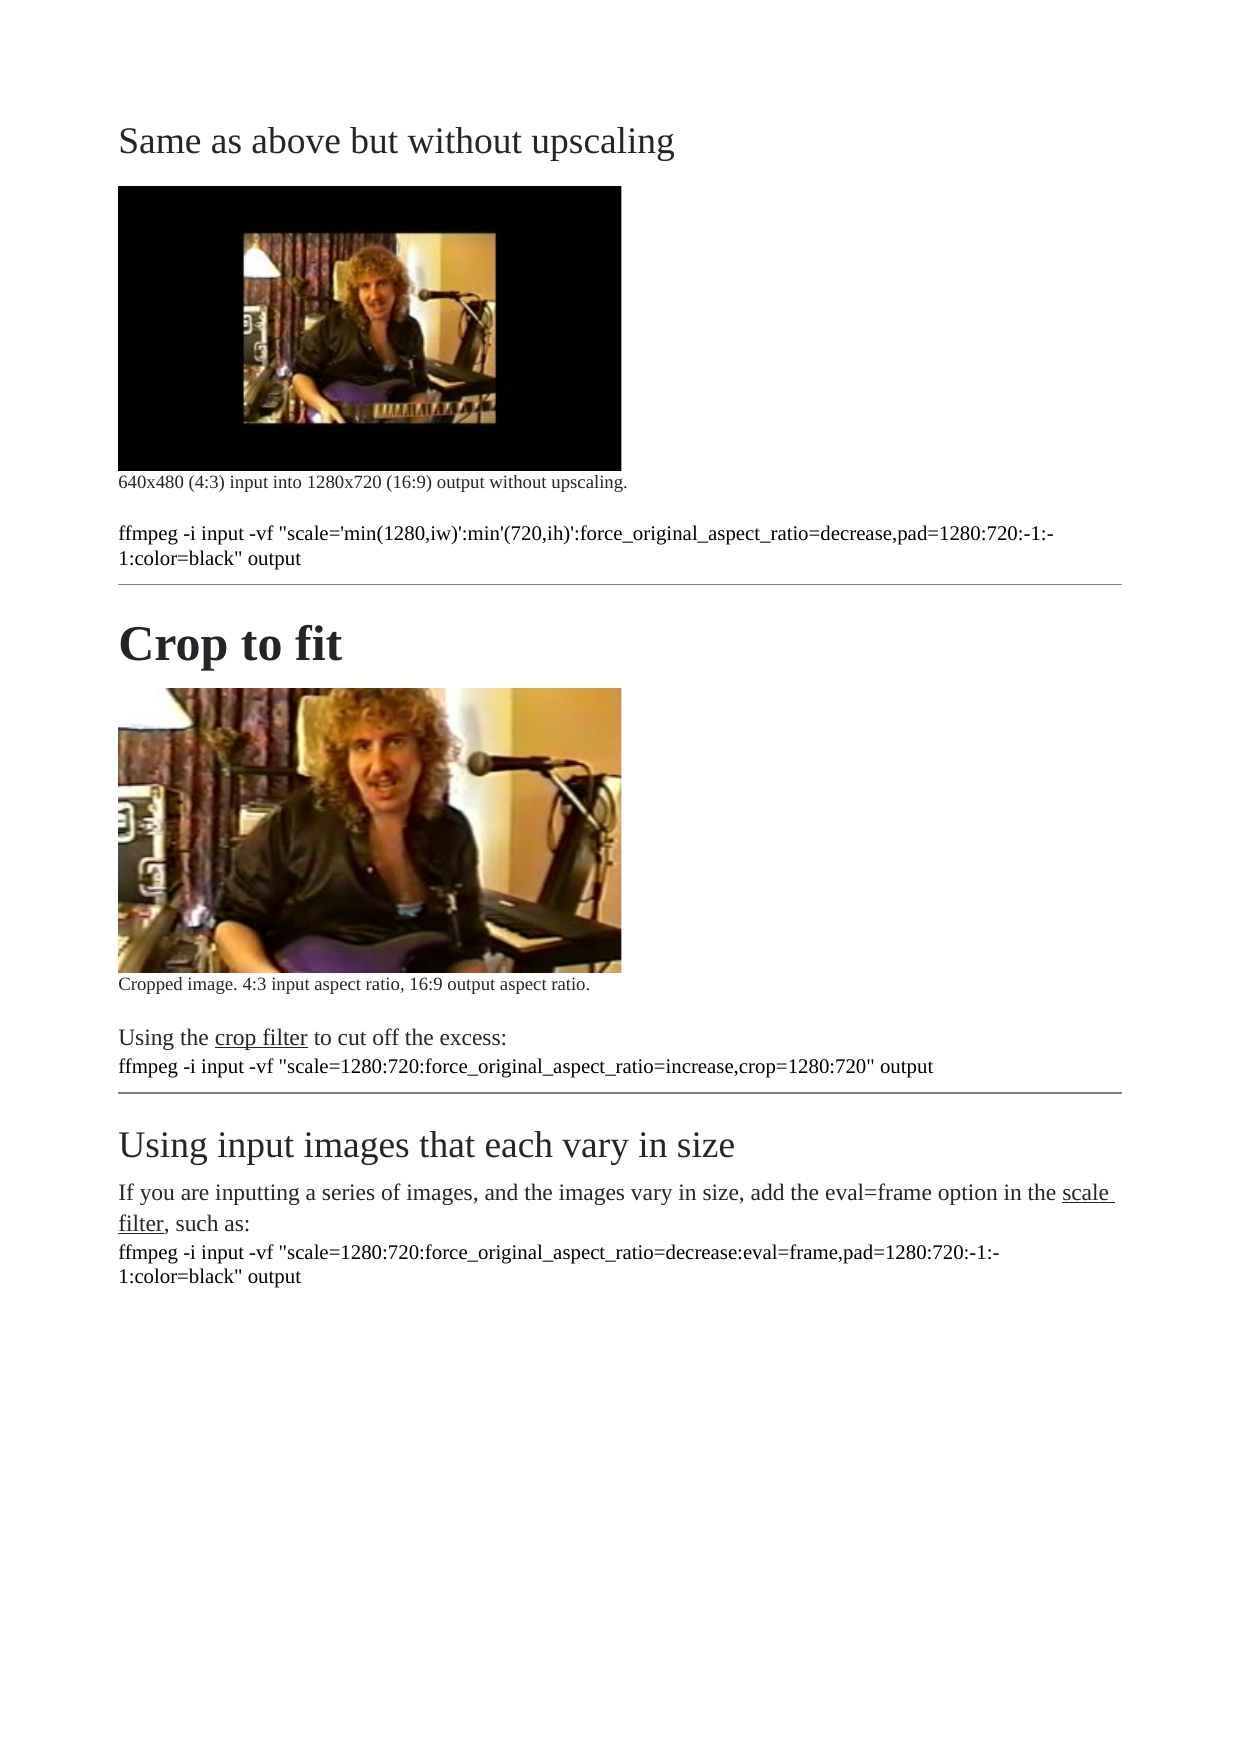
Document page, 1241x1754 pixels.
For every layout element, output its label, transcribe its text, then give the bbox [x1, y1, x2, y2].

subtitle Same as above but without upscaling [118, 118, 1122, 161]
text ffmpeg -i input -vf "scale=1280:720:force_original_aspect_ratio=decrease:eval=frame,pad=1280:720:-1:-1:color=black" output [118, 1240, 1122, 1288]
subtitle Using input images that each vary in size [118, 1122, 1122, 1166]
subtitle Crop to fit [118, 614, 1122, 671]
picture [118, 186, 622, 471]
text If you are inputting a series of images, and the images vary in size, add the eval=frame option in the scale filter, such as: [118, 1178, 1122, 1236]
text ffmpeg -i input -vf "scale='min(1280,iw)':min'(720,ih)':force_original_aspect_ratio=decrease,pad=1280:720:-1:-1:color=black" output [118, 521, 1122, 569]
picture [118, 688, 622, 973]
text Cropped image. 4:3 input aspect ratio, 16:9 output aspect ratio. [118, 688, 1122, 994]
text ffmpeg -i input -vf "scale=1280:720:force_original_aspect_ratio=increase,crop=1280:720" output [118, 1054, 1122, 1078]
text Using the crop filter to cut off the excess: [118, 1023, 1122, 1050]
text 640x480 (4:3) input into 1280x720 (16:9) output without upscaling. [118, 187, 1122, 493]
